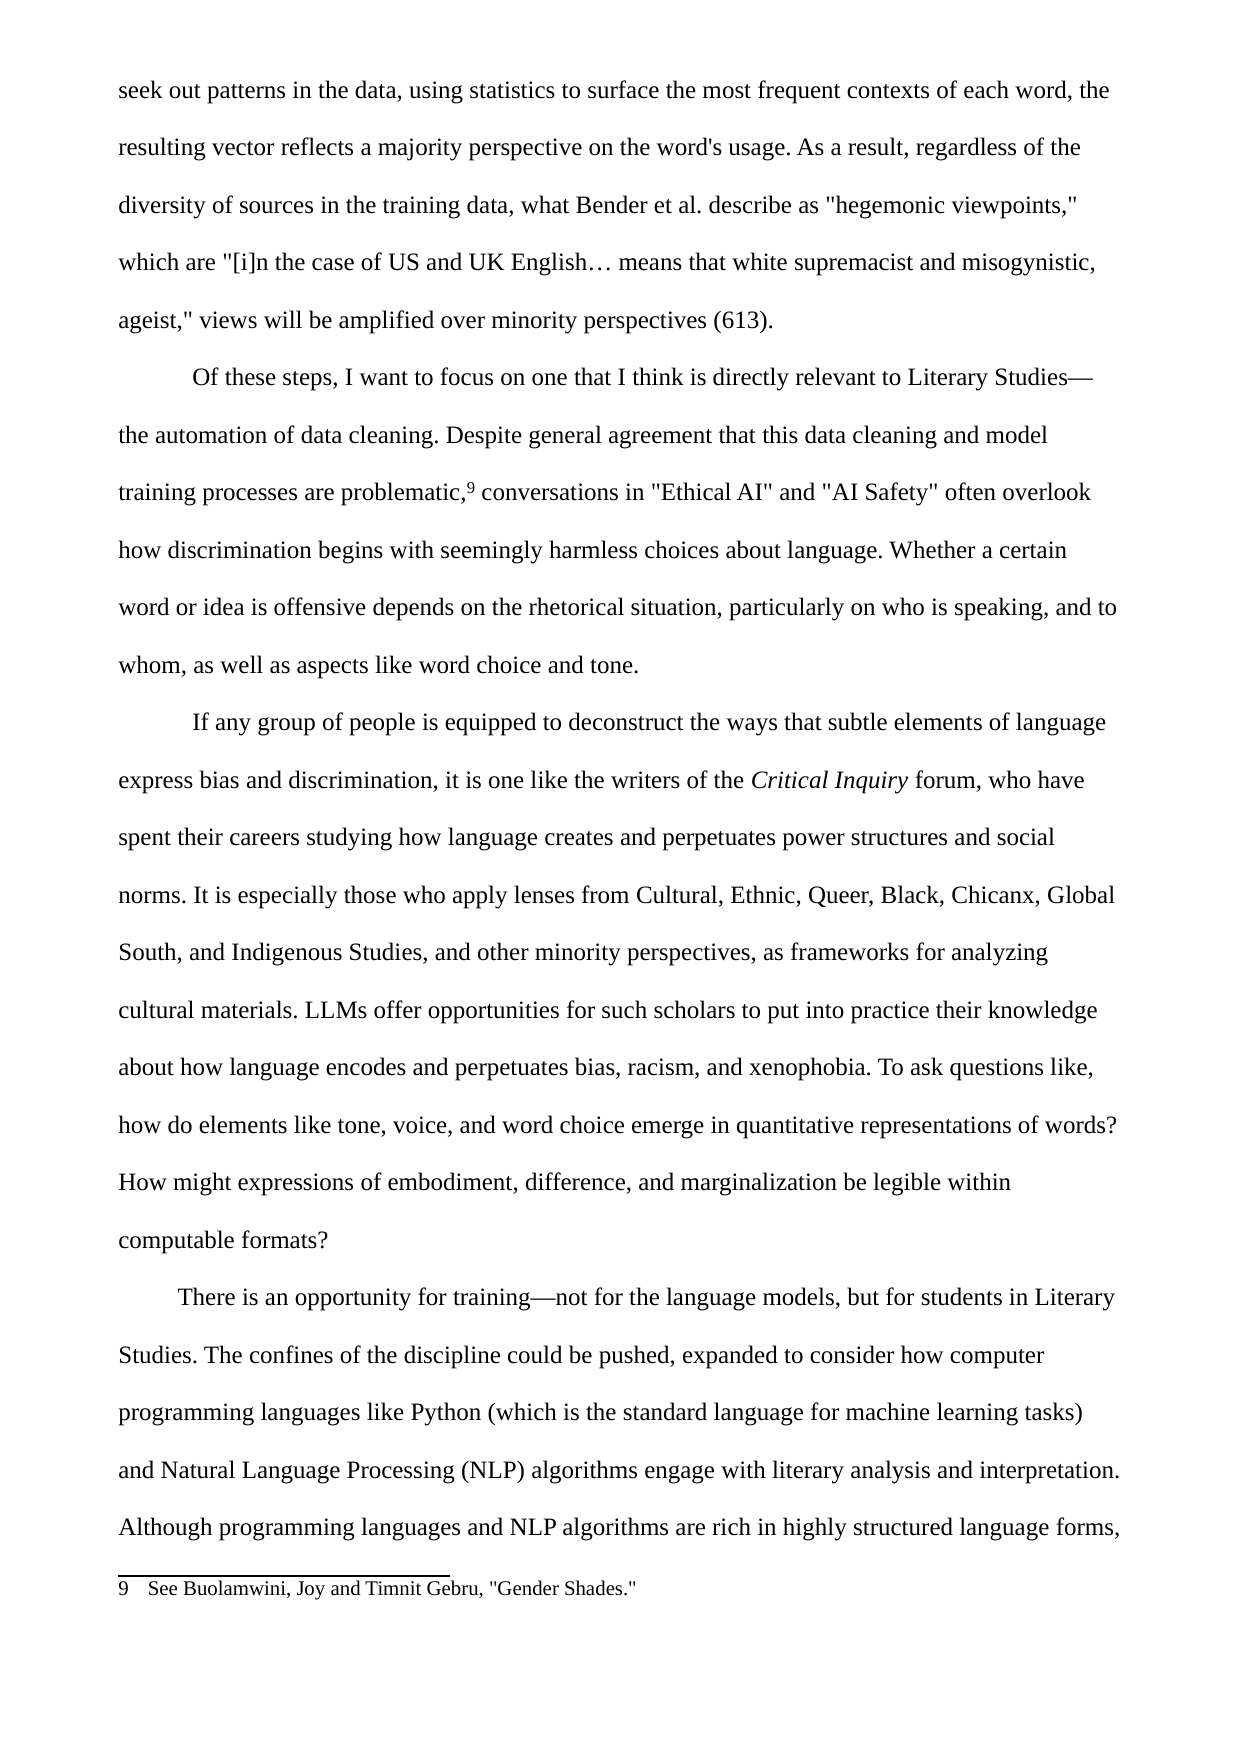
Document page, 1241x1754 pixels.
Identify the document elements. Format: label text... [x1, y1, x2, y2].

text See Buolamwini, Joy and Timnit Gebru, "Gender Shades." [118, 1576, 1122, 1600]
text If any group of people is equipped to deconstruct the ways that subtle elements of language express bias and discrimination, it is one like the writers of the Critical Inquiry forum, who have spent their careers studying how language creates and perpetuates power structures and social norms. It is especially those who apply lenses from Cultural, Ethnic, Queer, Black, Chicanx, Global South, and Indigenous Studies, and other minority perspectives, as frameworks for analyzing cultural materials. LLMs offer opportunities for such scholars to put into practice their knowledge about how language encodes and perpetuates bias, racism, and xenophobia. To ask questions like, how do elements like tone, voice, and word choice emerge in quantitative representations of words? How might expressions of embodiment, difference, and marginalization be legible within computable formats? [118, 707, 1122, 1254]
text There is an opportunity for training—not for the language models, but for students in Literary Studies. The confines of the discipline could be pushed, expanded to consider how computer programming languages like Python (which is the standard language for machine learning tasks) and Natural Language Processing (NLP) algorithms engage with literary analysis and interpretation. Although programming languages and NLP algorithms are rich in highly structured language forms, [118, 1282, 1122, 1541]
text seek out patterns in the data, using statistics to surface the most frequent contexts of each word, the resulting vector reflects a majority perspective on the word's usage. As a result, regardless of the diversity of sources in the training data, what Bender et al. describe as "hegemonic viewpoints," which are "[i]n the case of US and UK English… means that white supremacist and misogynistic, ageist," views will be amplified over minority perspectives (613). [118, 75, 1122, 334]
text Of these steps, I want to focus on one that I think is directly relevant to Literary Studies—the automation of data cleaning. Despite general agreement that this data cleaning and model training processes are problematic, conversations in "Ethical AI" and "AI Safety" often overlook how discrimination begins with seemingly harmless choices about language. Whether a certain word or idea is offensive depends on the rhetorical situation, particularly on who is speaking, and to whom, as well as aspects like word choice and tone. [118, 362, 1122, 679]
